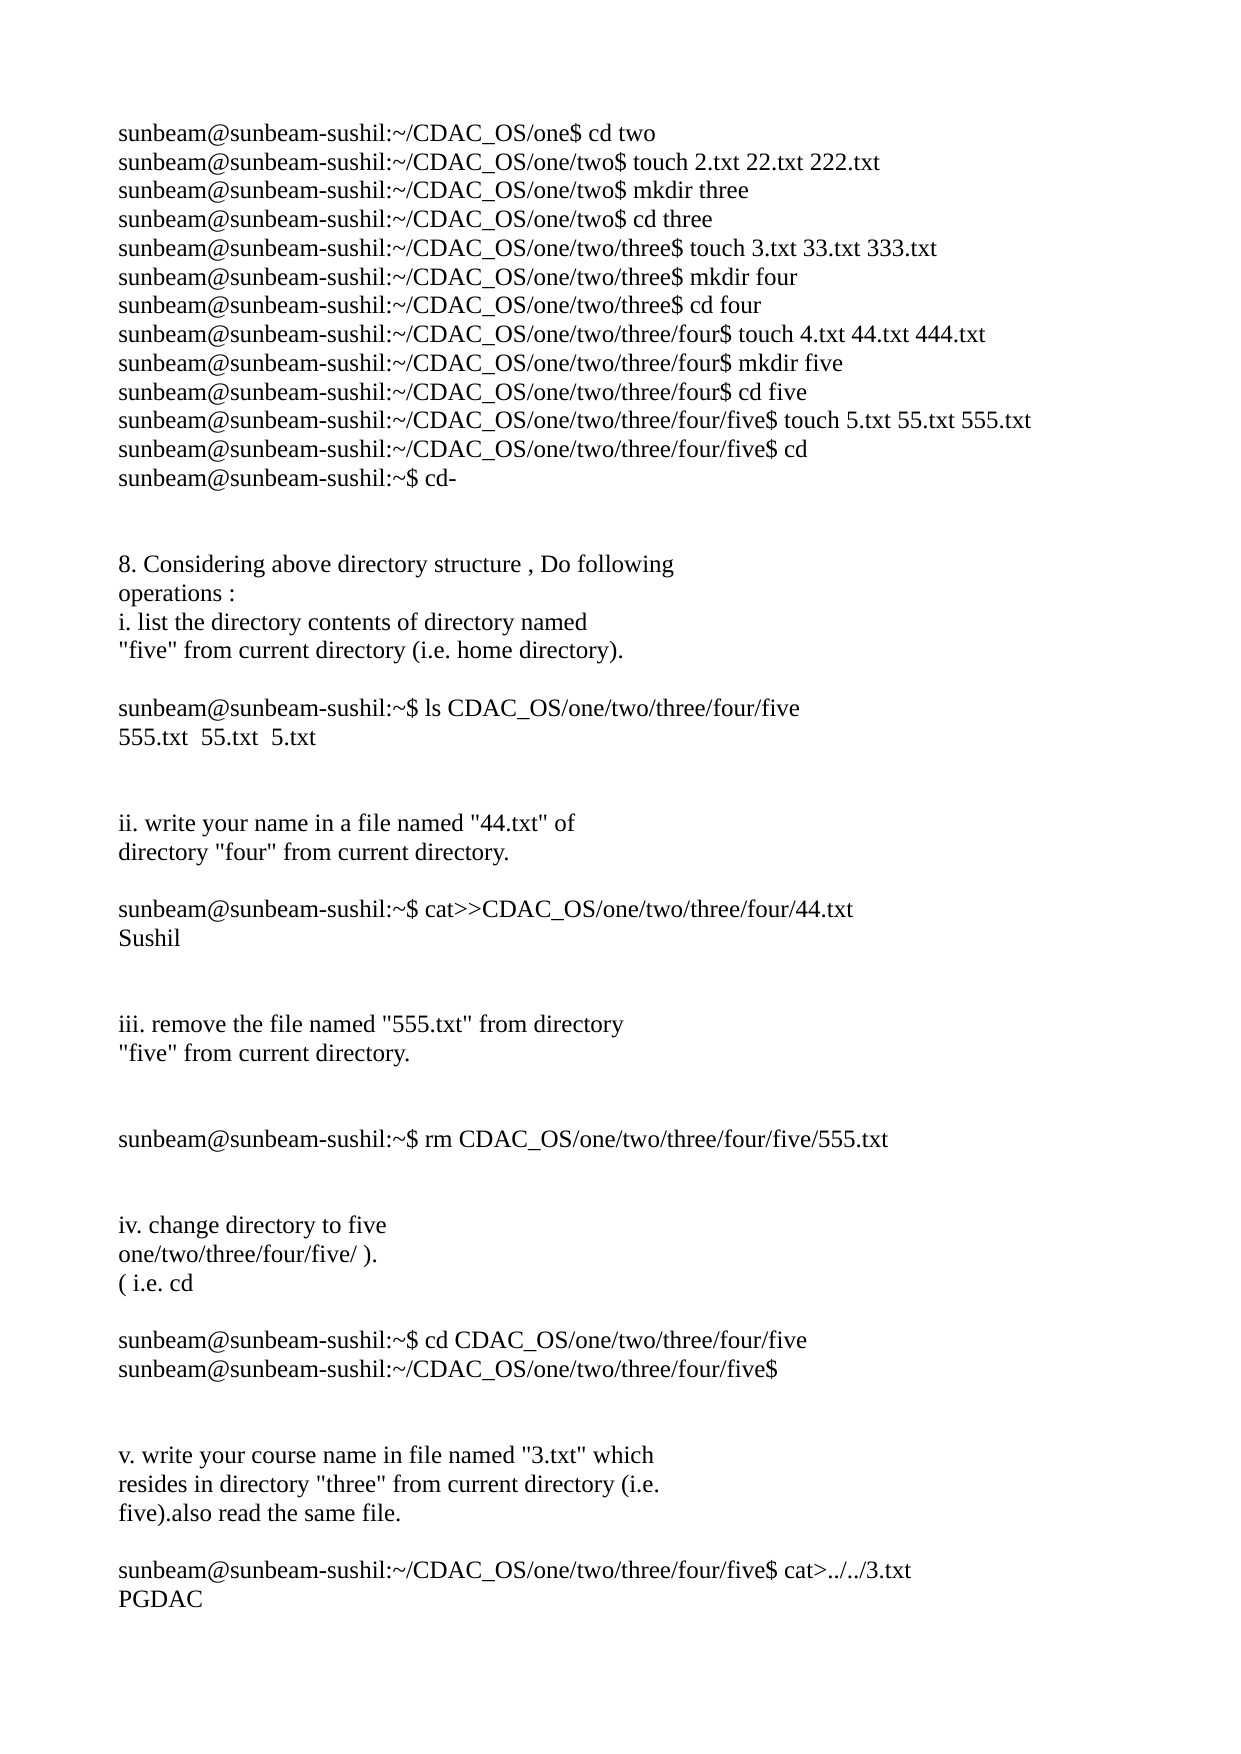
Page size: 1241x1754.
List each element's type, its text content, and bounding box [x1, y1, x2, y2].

text sunbeam@sunbeam-sushil:~/CDAC_OS/one/two/three/four/five$ cd [118, 434, 1122, 463]
text sunbeam@sunbeam-sushil:~$ rm CDAC_OS/one/two/three/four/five/555.txt [118, 1124, 1122, 1153]
text "five" from current directory. [118, 1038, 1122, 1067]
text i. list the directory contents of directory named [118, 607, 1122, 636]
text sunbeam@sunbeam-sushil:~/CDAC_OS/one/two/three/four$ cd five [118, 377, 1122, 406]
text resides in directory "three" from current directory (i.e. [118, 1469, 1122, 1498]
text sunbeam@sunbeam-sushil:~$ cat>>CDAC_OS/one/two/three/four/44.txt [118, 894, 1122, 923]
text sunbeam@sunbeam-sushil:~/CDAC_OS/one/two/three/four/five$ touch 5.txt 55.txt 555.txt [118, 406, 1122, 434]
text ( i.e. cd [118, 1268, 1122, 1297]
text sunbeam@sunbeam-sushil:~$ cd- [118, 463, 1122, 492]
text one/two/three/four/five/ ). [118, 1239, 1122, 1268]
text 8. Considering above directory structure , Do following [118, 549, 1122, 578]
text operations : [118, 578, 1122, 607]
text iv. change directory to five [118, 1211, 1122, 1239]
text sunbeam@sunbeam-sushil:~/CDAC_OS/one/two$ cd three [118, 204, 1122, 233]
text sunbeam@sunbeam-sushil:~/CDAC_OS/one/two/three/four/five$ [118, 1354, 1122, 1383]
text sunbeam@sunbeam-sushil:~/CDAC_OS/one/two/three/four$ mkdir five [118, 348, 1122, 377]
text ii. write your name in a file named "44.txt" of [118, 808, 1122, 837]
text sunbeam@sunbeam-sushil:~/CDAC_OS/one/two$ touch 2.txt 22.txt 222.txt [118, 147, 1122, 176]
text iii. remove the file named "555.txt" from directory [118, 1009, 1122, 1038]
text sunbeam@sunbeam-sushil:~/CDAC_OS/one/two/three$ mkdir four [118, 262, 1122, 291]
text sunbeam@sunbeam-sushil:~/CDAC_OS/one$ cd two [118, 118, 1122, 147]
text sunbeam@sunbeam-sushil:~/CDAC_OS/one/two/three/four$ touch 4.txt 44.txt 444.txt [118, 319, 1122, 348]
text sunbeam@sunbeam-sushil:~/CDAC_OS/one/two/three/four/five$ cat>../../3.txt [118, 1556, 1122, 1584]
text Sushil [118, 923, 1122, 952]
text sunbeam@sunbeam-sushil:~/CDAC_OS/one/two$ mkdir three [118, 176, 1122, 204]
text sunbeam@sunbeam-sushil:~$ ls CDAC_OS/one/two/three/four/five [118, 693, 1122, 722]
text sunbeam@sunbeam-sushil:~$ cd CDAC_OS/one/two/three/four/five [118, 1326, 1122, 1354]
text PGDAC [118, 1584, 1122, 1613]
text sunbeam@sunbeam-sushil:~/CDAC_OS/one/two/three$ touch 3.txt 33.txt 333.txt [118, 233, 1122, 262]
text "five" from current directory (i.e. home directory). [118, 636, 1122, 664]
text five).also read the same file. [118, 1498, 1122, 1527]
text sunbeam@sunbeam-sushil:~/CDAC_OS/one/two/three$ cd four [118, 291, 1122, 319]
text directory "four" from current directory. [118, 837, 1122, 866]
text 555.txt 55.txt 5.txt [118, 722, 1122, 751]
text v. write your course name in file named "3.txt" which [118, 1441, 1122, 1469]
